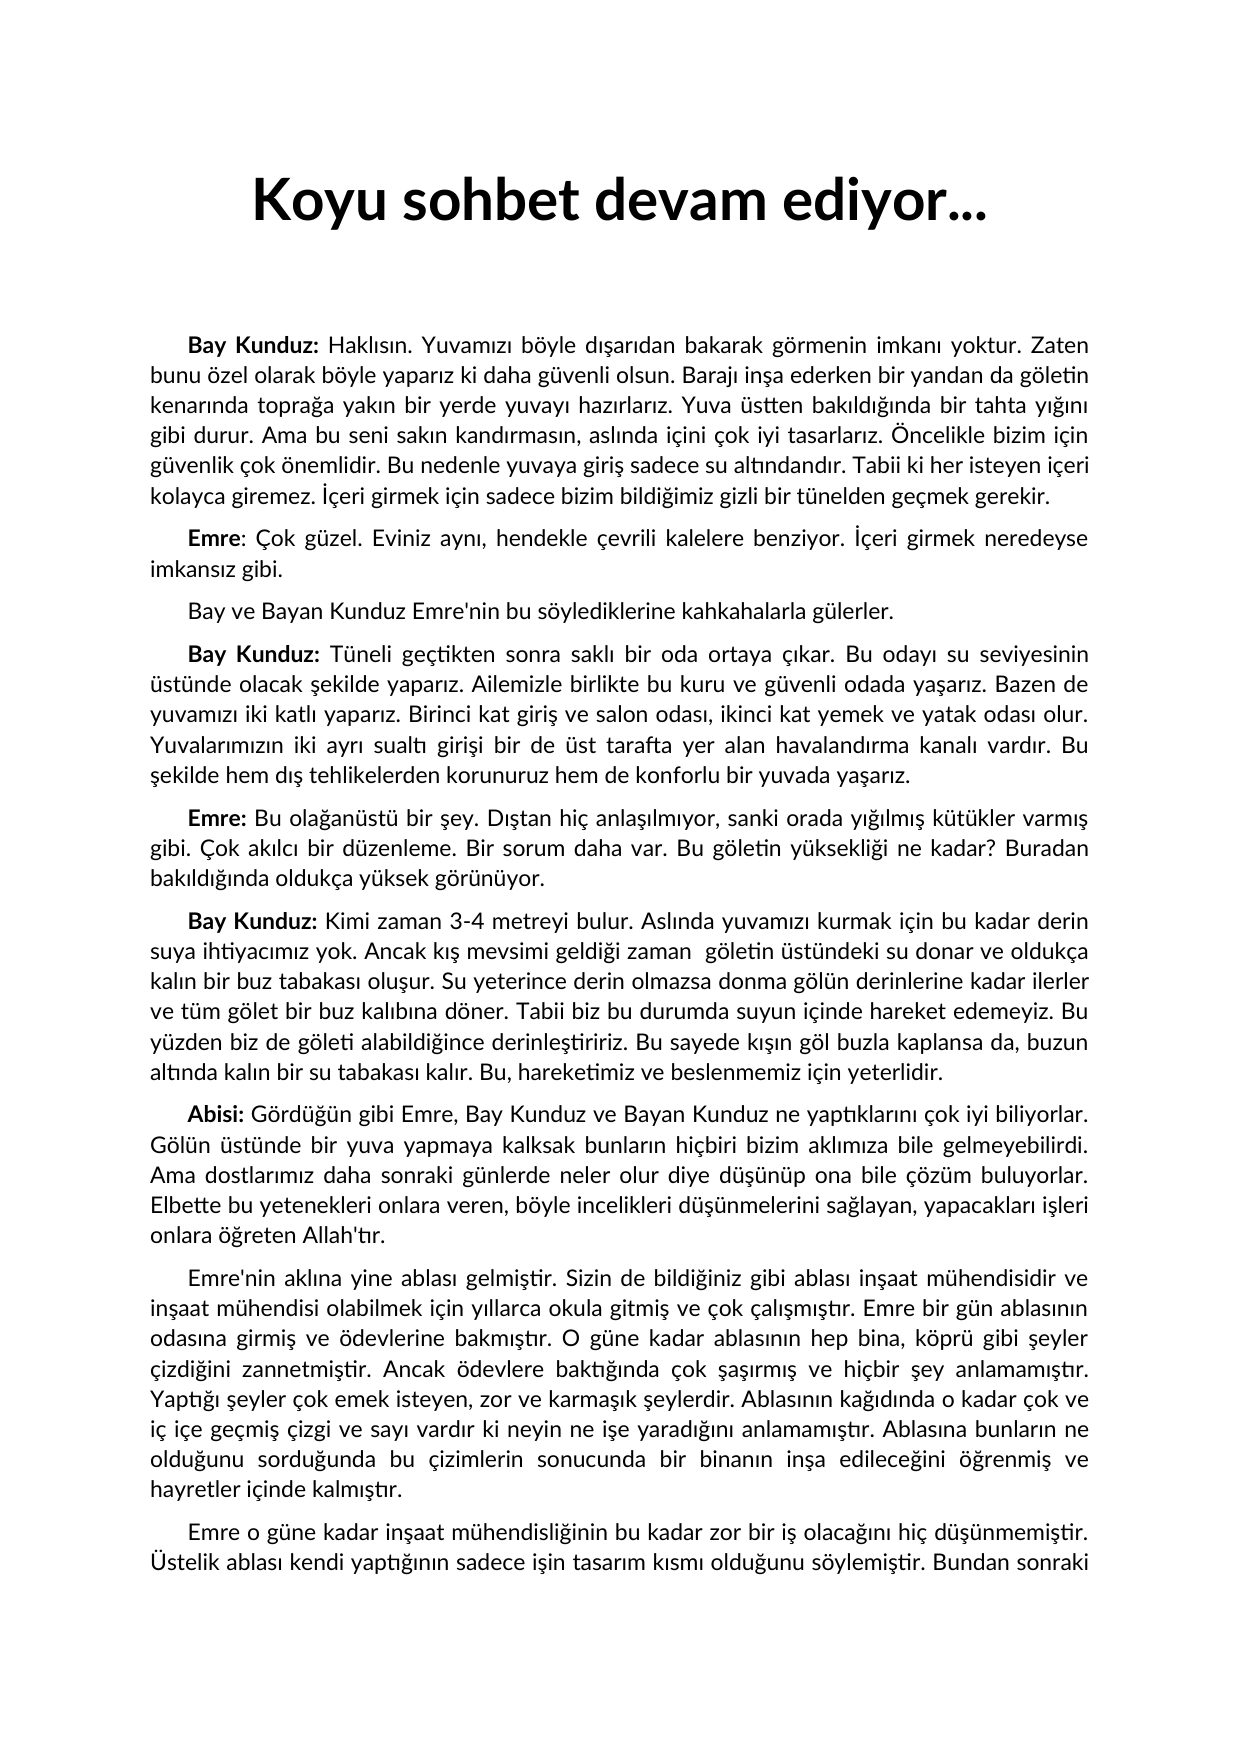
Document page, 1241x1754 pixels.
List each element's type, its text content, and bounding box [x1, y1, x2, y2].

text Emre'nin aklına yine ablası gelmiştir. Sizin de bildiğiniz gibi ablası inşaat mühendisidir ve inşaat mühendisi olabilmek için yıllarca okula gitmiş ve çok çalışmıştır. Emre bir gün ablasının odasına girmiş ve ödevlerine bakmıştır. O güne kadar ablasının hep bina, köprü gibi şeyler çizdiğini zannetmiştir. Ancak ödevlere baktığında çok şaşırmış ve hiçbir şey anlamamıştır. Yaptığı şeyler çok emek isteyen, zor ve karmaşık şeylerdir. Ablasının kağıdında o kadar çok ve iç içe geçmiş çizgi ve sayı vardır ki neyin ne işe yaradığını anlamamıştır. Ablasına bunların ne olduğunu sorduğunda bu çizimlerin sonucunda bir binanın inşa edileceğini öğrenmiş ve hayretler içinde kalmıştır. [150, 1264, 1090, 1503]
text Bay Kunduz: Kimi zaman 3-4 metreyi bulur. Aslında yuvamızı kurmak için bu kadar derin suya ihtiyacımız yok. Ancak kış mevsimi geldiği zaman göletin üstündeki su donar ve oldukça kalın bir buz tabakası oluşur. Su yeterince derin olmazsa donma gölün derinlerine kadar ilerler ve tüm gölet bir buz kalıbına döner. Tabii biz bu durumda suyun içinde hareket edemeyiz. Bu yüzden biz de göleti alabildiğince derinleştiririz. Bu sayede kışın göl buzla kaplansa da, buzun altında kalın bir su tabakası kalır. Bu, hareketimiz ve beslenmemiz için yeterlidir. [150, 906, 1090, 1085]
text Emre: Çok güzel. Eviniz aynı, hendekle çevrili kalelere benziyor. İçeri girmek neredeyse imkansız gibi. [150, 524, 1090, 582]
text Bay ve Bayan Kunduz Emre'nin bu söylediklerine kahkahalarla gülerler. [150, 597, 1090, 624]
text Emre o güne kadar inşaat mühendisliğinin bu kadar zor bir iş olacağını hiç düşünmemiştir. Üstelik ablası kendi yaptığının sadece işin tasarım kısmı olduğunu söylemiştir. Bundan sonraki [150, 1518, 1090, 1576]
text Bay Kunduz: Haklısın. Yuvamızı böyle dışarıdan bakarak görmenin imkanı yoktur. Zaten bunu özel olarak böyle yaparız ki daha güvenli olsun. Barajı inşa ederken bir yandan da göletin kenarında toprağa yakın bir yerde yuvayı hazırlarız. Yuva üstten bakıldığında bir tahta yığını gibi durur. Ama bu seni sakın kandırmasın, aslında içini çok iyi tasarlarız. Öncelikle bizim için güvenlik çok önemlidir. Bu nedenle yuvaya giriş sadece su altındandır. Tabii ki her isteyen içeri kolayca giremez. İçeri girmek için sadece bizim bildiğimiz gizli bir tünelden geçmek gerekir. [150, 330, 1090, 509]
text Emre: Bu olağanüstü bir şey. Dıştan hiç anlaşılmıyor, sanki orada yığılmış kütükler varmış gibi. Çok akılcı bir düzenleme. Bir sorum daha var. Bu göletin yüksekliği ne kadar? Buradan bakıldığında oldukça yüksek görünüyor. [150, 803, 1090, 891]
subtitle Koyu sohbet devam ediyor... [150, 162, 1090, 232]
text Abisi: Gördüğün gibi Emre, Bay Kunduz ve Bayan Kunduz ne yaptıklarını çok iyi biliyorlar. Gölün üstünde bir yuva yapmaya kalksak bunların hiçbiri bizim aklımıza bile gelmeyebilirdi. Ama dostlarımız daha sonraki günlerde neler olur diye düşünüp ona bile çözüm buluyorlar. Elbette bu yetenekleri onlara veren, böyle incelikleri düşünmelerini sağlayan, yapacakları işleri onlara öğreten Allah'tır. [150, 1100, 1090, 1248]
text Bay Kunduz: Tüneli geçtikten sonra saklı bir oda ortaya çıkar. Bu odayı su seviyesinin üstünde olacak şekilde yaparız. Ailemizle birlikte bu kuru ve güvenli odada yaşarız. Bazen de yuvamızı iki katlı yaparız. Birinci kat giriş ve salon odası, ikinci kat yemek ve yatak odası olur. Yuvalarımızın iki ayrı sualtı girişi bir de üst tarafta yer alan havalandırma kanalı vardır. Bu şekilde hem dış tehlikelerden korunuruz hem de konforlu bir yuvada yaşarız. [150, 640, 1090, 788]
